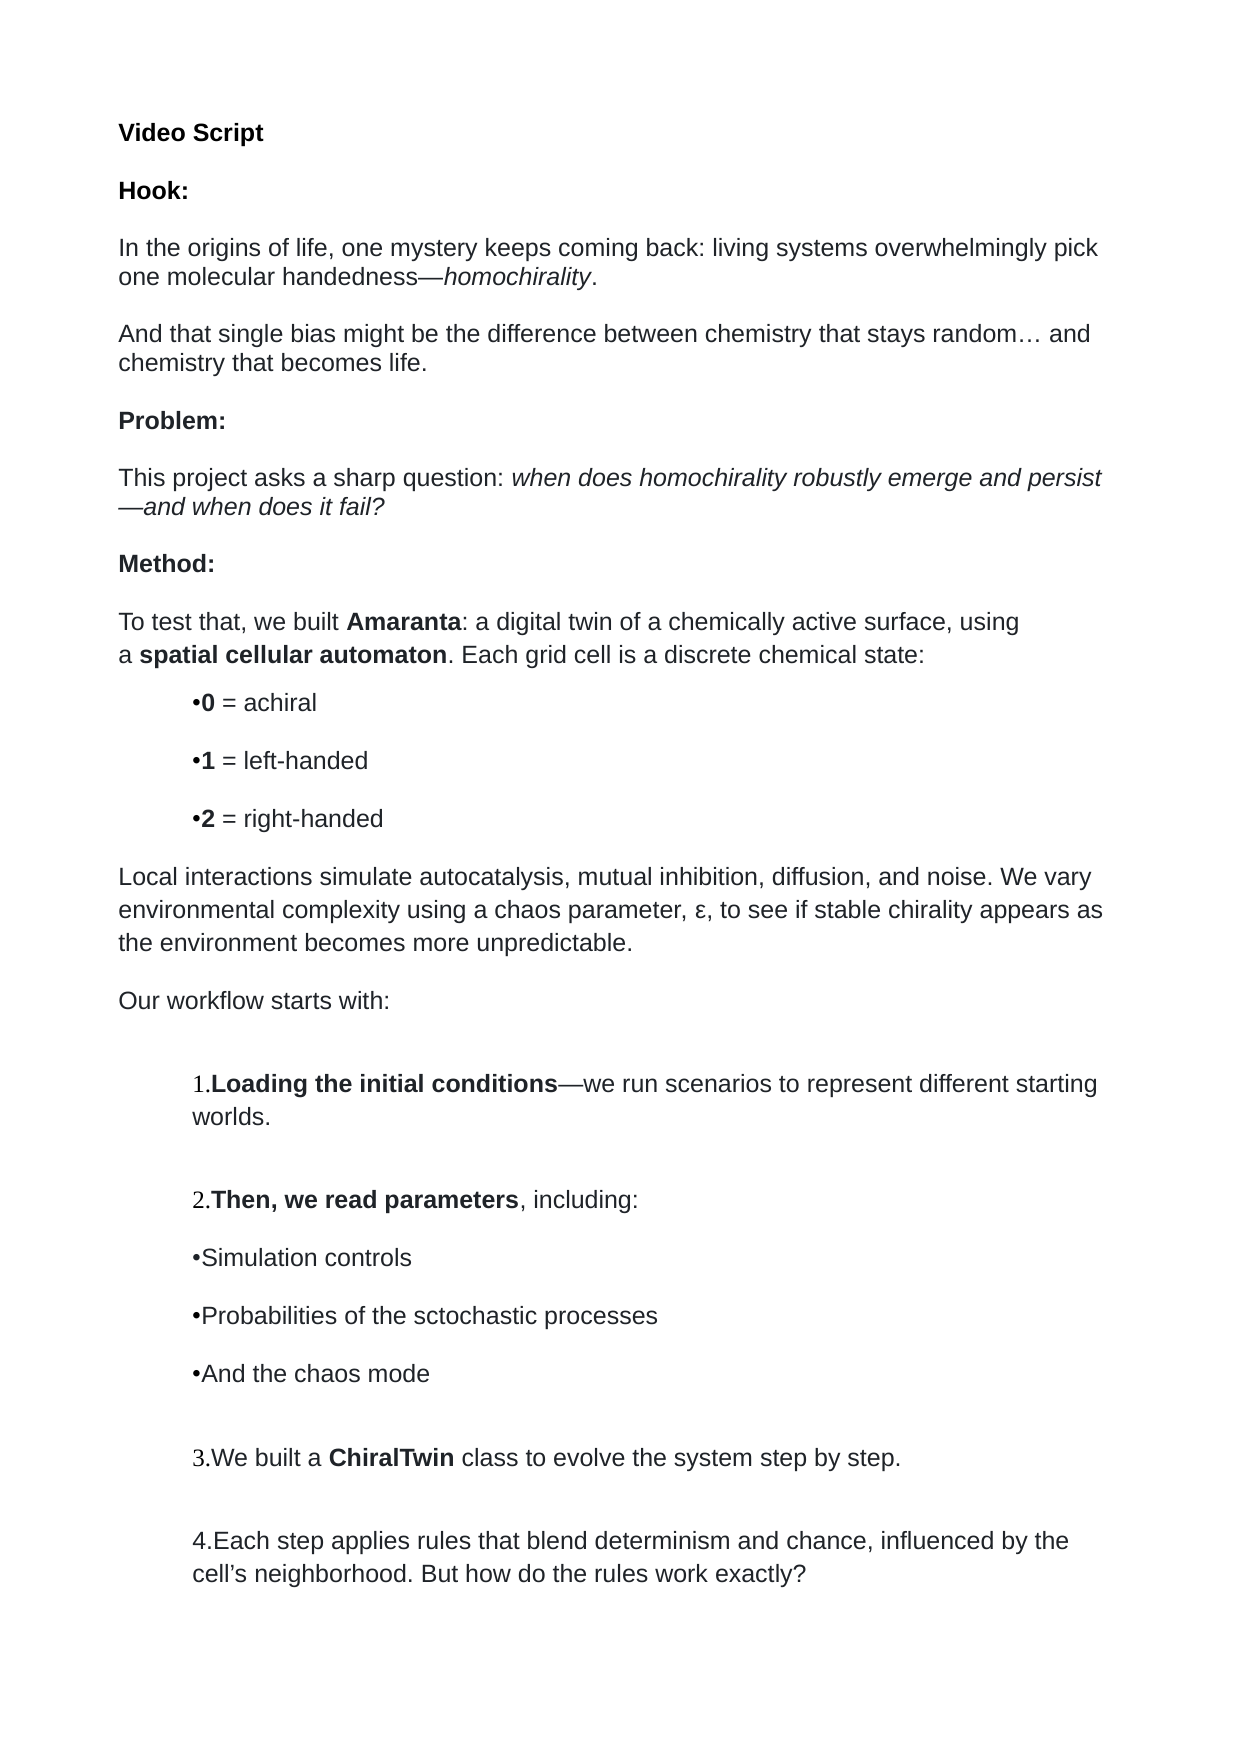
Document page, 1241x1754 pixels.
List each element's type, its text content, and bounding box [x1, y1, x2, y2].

list We built a ChiralTwin class to evolve the system step by step. [118, 1443, 1122, 1471]
list 2 = right-handed [118, 804, 1122, 833]
text Method: [118, 549, 1122, 578]
list Each step applies rules that blend determinism and chance, influenced by the cell’s neighborhood. But how do the rules work exactly? [118, 1526, 1122, 1587]
list And the chaos mode [118, 1359, 1122, 1388]
text Problem: This project asks a sharp question: when does homochirality robustly emerge and persist—and when does it fail? [118, 406, 1122, 521]
text Video Script [118, 118, 1122, 176]
list 0 = achiral [118, 687, 1122, 716]
text Local interactions simulate autocatalysis, mutual inhibition, diffusion, and noise. We vary environmental complexity using a chaos parameter, ε, to see if stable chirality appears as the environment becomes more unpredictable. [118, 862, 1122, 957]
text In the origins of life, one mystery keeps coming back: living systems overwhelmingly pick one molecular handedness—homochirality. [118, 204, 1122, 291]
text To test that, we built Amaranta: a digital twin of a chemically active surface, using a spatial cellular automaton. Each grid cell is a discrete chemical state: [118, 607, 1122, 669]
list Then, we read parameters, including: [118, 1185, 1122, 1214]
text Our workflow starts with: [118, 986, 1122, 1015]
list Loading the initial conditions—we run scenarios to represent different starting worlds. [118, 1069, 1122, 1131]
list Probabilities of the sctochastic processes [118, 1301, 1122, 1330]
text Hook: [118, 176, 1122, 204]
list 1 = left-handed [118, 746, 1122, 774]
text And that single bias might be the difference between chemistry that stays random… and chemistry that becomes life. [118, 319, 1122, 377]
list Simulation controls [118, 1243, 1122, 1272]
